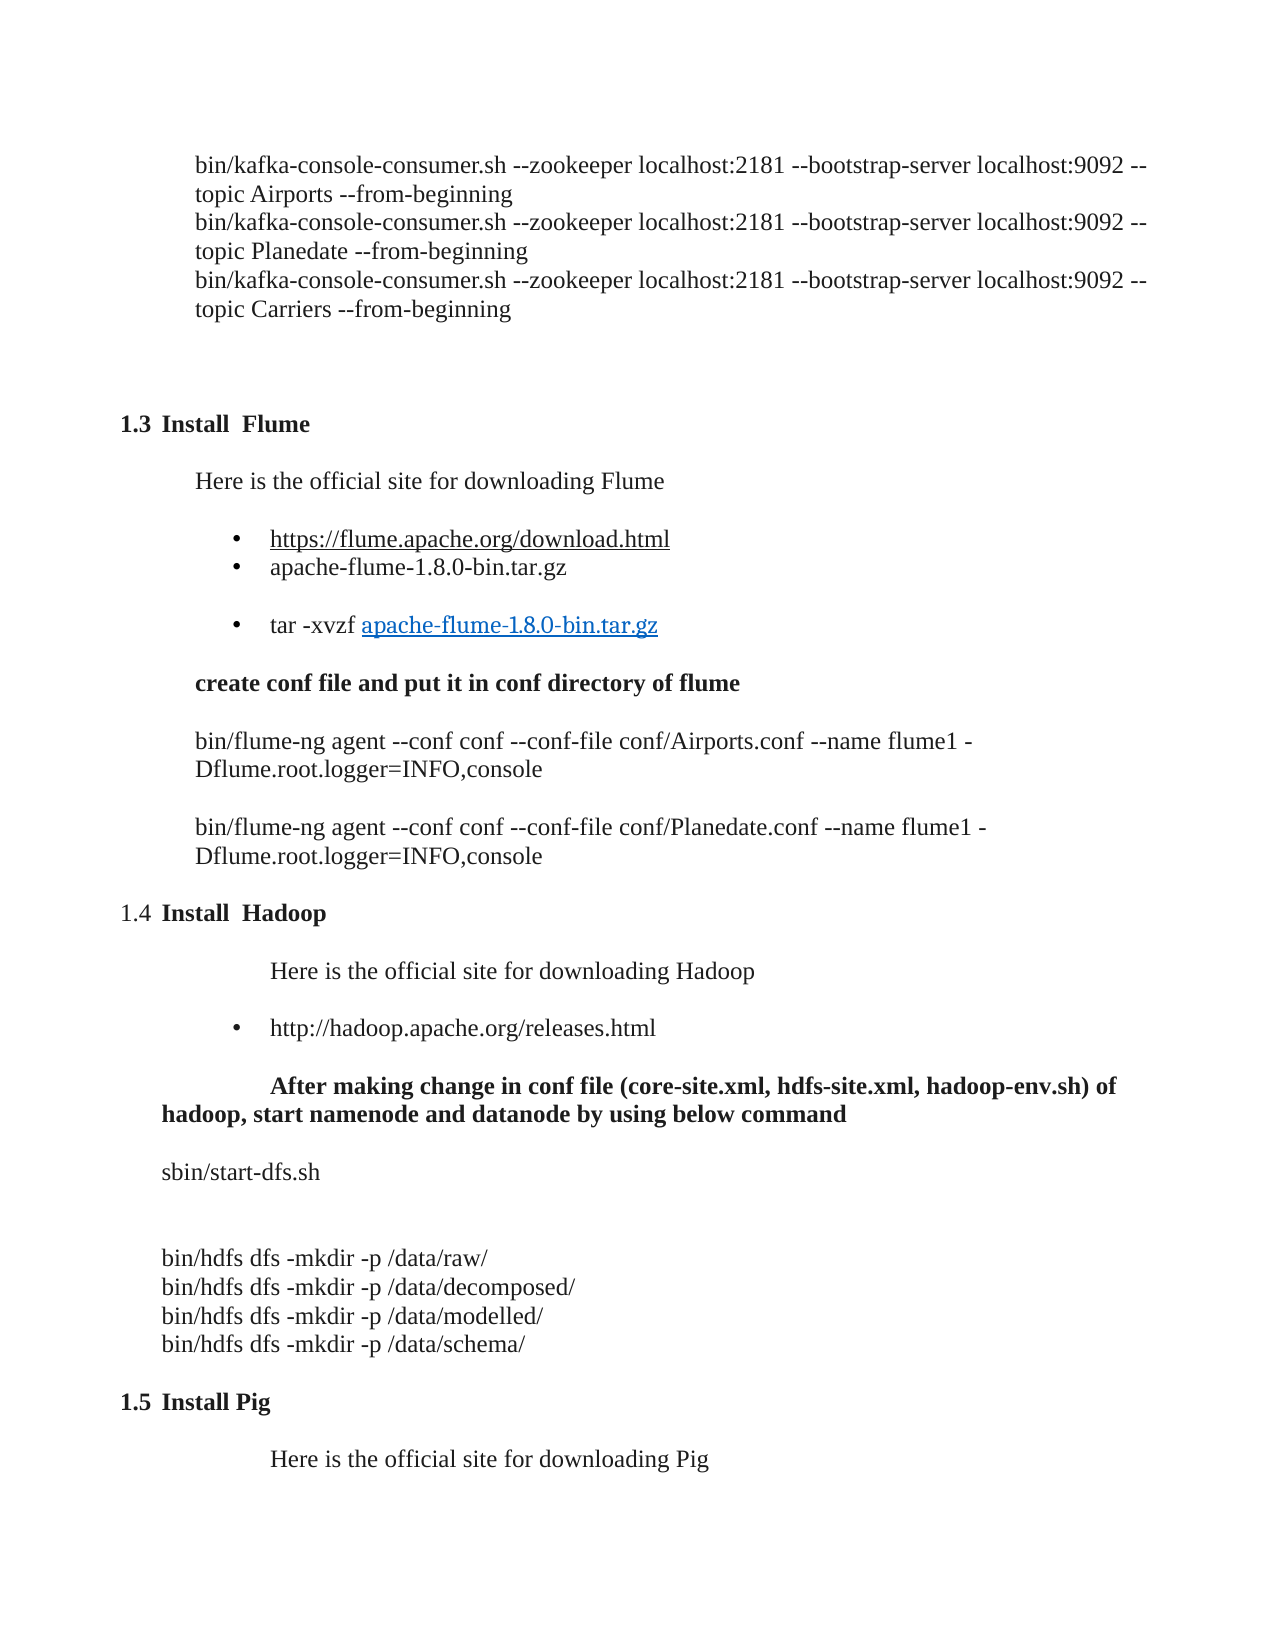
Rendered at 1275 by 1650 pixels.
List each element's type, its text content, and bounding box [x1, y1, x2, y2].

list bin/flume-ng agent --conf conf --conf-file conf/Planedate.conf --name flume1 -Dflume.root.logger=INFO,console [195, 812, 1149, 869]
list Here is the official site for downloading Hadoop [195, 956, 1149, 984]
list bin/kafka-console-consumer.sh --zookeeper localhost:2181 --bootstrap-server localhost:9092 --topic Planedate --from-beginning [195, 207, 1149, 265]
list create conf file and put it in conf directory of flume [195, 668, 1149, 697]
list bin/flume-ng agent --conf conf --conf-file conf/Airports.conf --name flume1 -Dflume.root.logger=INFO,console [195, 726, 1149, 783]
list http://hadoop.apache.org/releases.html [232, 1013, 1149, 1042]
list bin/hdfs dfs -mkdir -p /data/modelled/ [161, 1301, 1149, 1329]
list bin/kafka-console-consumer.sh --zookeeper localhost:2181 --bootstrap-server localhost:9092 --topic Airports --from-beginning [195, 150, 1149, 207]
list apache-flume-1.8.0-bin.tar.gz [232, 552, 1149, 581]
list sbin/start-dfs.sh [161, 1157, 1149, 1186]
list bin/hdfs dfs -mkdir -p /data/decomposed/ [161, 1272, 1149, 1301]
list After making change in conf file (core-site.xml, hdfs-site.xml, hadoop-env.sh) of hadoop, start namenode and datanode by using below command [161, 1071, 1149, 1128]
list https://flume.apache.org/download.html [232, 524, 1149, 552]
list Install Hadoop [120, 898, 1149, 927]
list bin/kafka-console-consumer.sh --zookeeper localhost:2181 --bootstrap-server localhost:9092 --topic Carriers --from-beginning [195, 265, 1149, 322]
list tar -xvzf apache-flume-1.8.0-bin.tar.gz [232, 610, 1149, 639]
list Install Flume [120, 409, 1149, 437]
list bin/hdfs dfs -mkdir -p /data/raw/ [161, 1243, 1149, 1272]
list Here is the official site for downloading Pig [195, 1444, 1149, 1473]
list Here is the official site for downloading Flume [195, 466, 1149, 495]
list Install Pig [120, 1387, 1149, 1416]
list bin/hdfs dfs -mkdir -p /data/schema/ [161, 1329, 1149, 1358]
